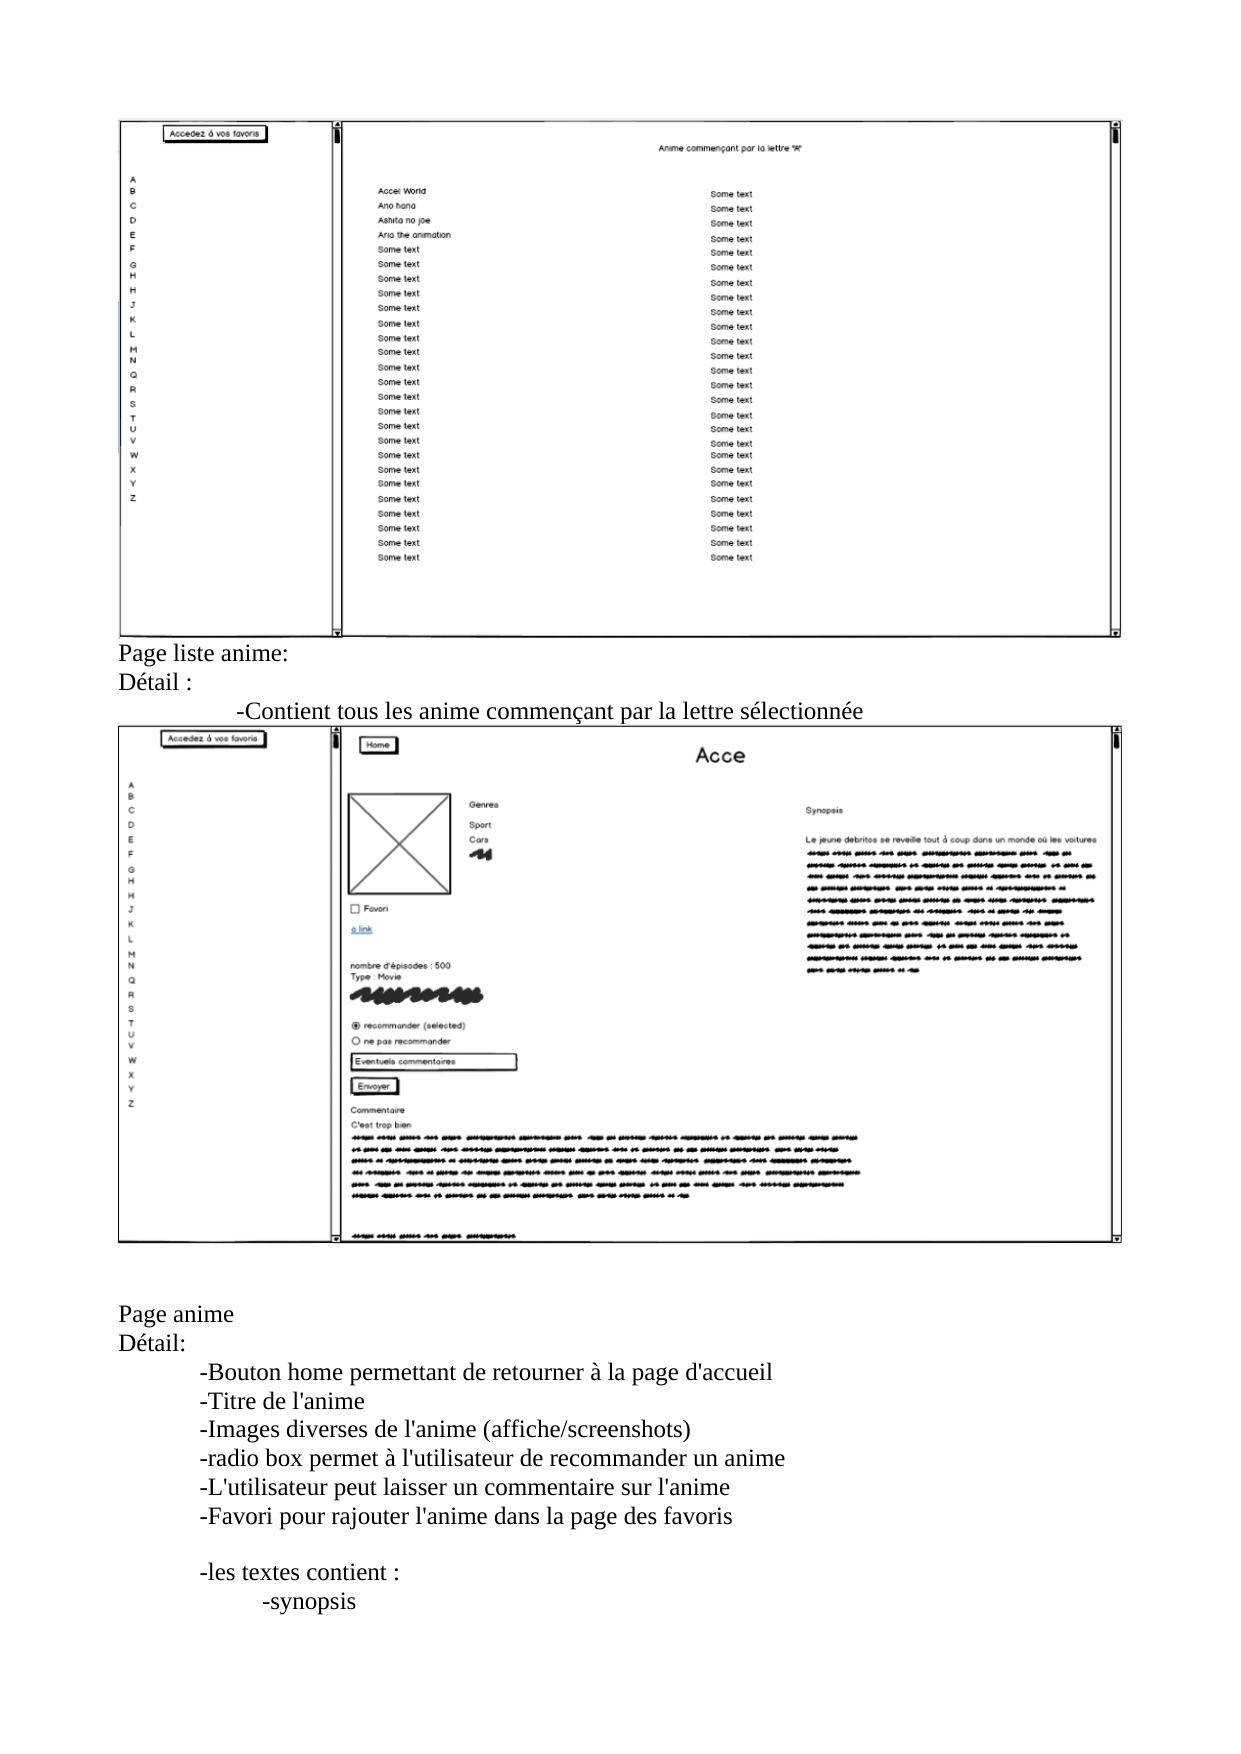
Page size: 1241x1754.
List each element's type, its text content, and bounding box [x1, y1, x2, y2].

text Détail : [118, 667, 1122, 696]
text -Titre de l'anime [118, 1386, 1122, 1414]
text -Bouton home permettant de retourner à la page d'accueil [118, 1357, 1122, 1386]
text -L'utilisateur peut laisser un commentaire sur l'anime [118, 1472, 1122, 1501]
text -Images diverses de l'anime (affiche/screenshots) [118, 1414, 1122, 1443]
text -Favori pour rajouter l'anime dans la page des favoris [118, 1501, 1122, 1529]
text Page anime [118, 1299, 1122, 1328]
text Détail: [118, 1328, 1122, 1357]
text -synopsis [118, 1586, 1122, 1615]
text -les textes contient : [118, 1557, 1122, 1586]
text Page liste anime: [118, 639, 1122, 667]
text -radio box permet à l'utilisateur de recommander un anime [118, 1443, 1122, 1472]
text -Contient tous les anime commençant par la lettre sélectionnée [118, 696, 1122, 724]
